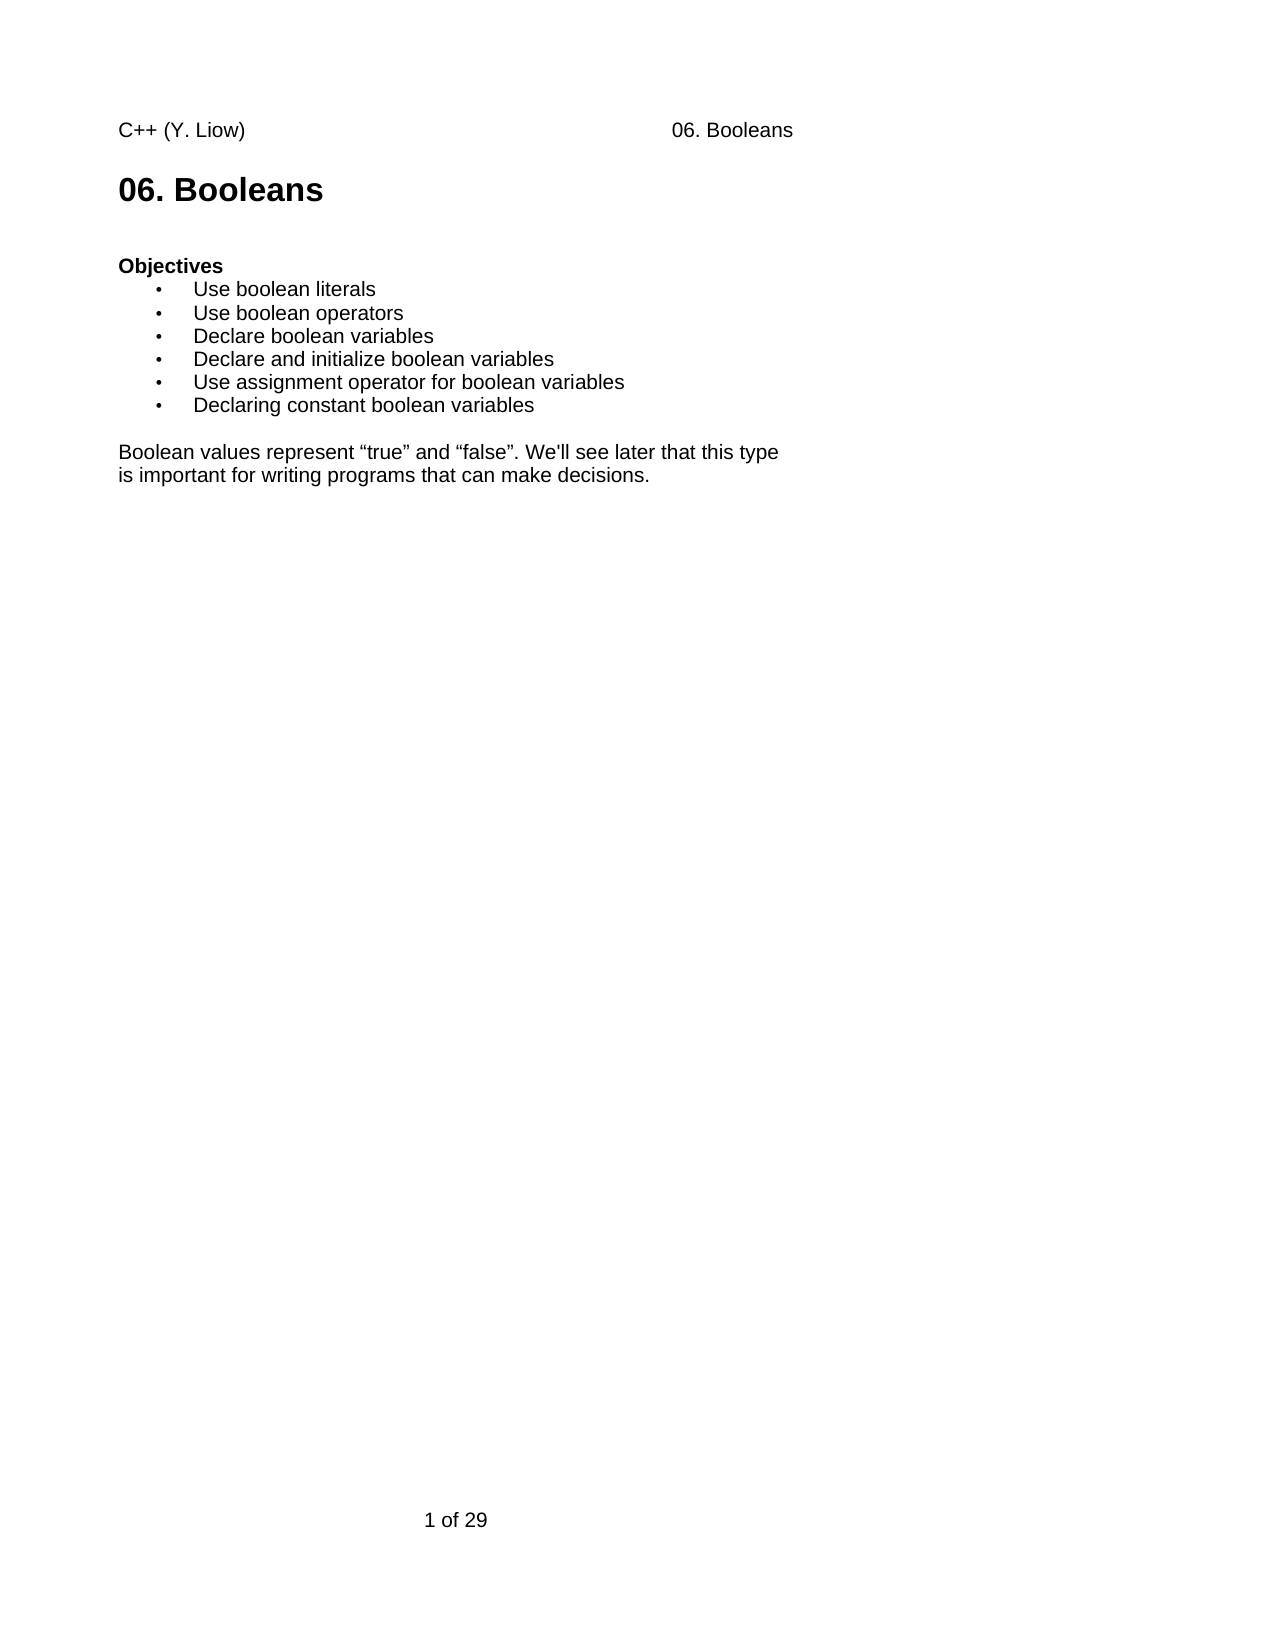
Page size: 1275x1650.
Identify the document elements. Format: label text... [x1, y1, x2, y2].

list Declare and initialize boolean variables [156, 347, 793, 371]
list Declare boolean variables [156, 324, 793, 347]
text Objectives [118, 254, 793, 278]
text Boolean values represent “true” and “false”. We'll see later that this type is important for writing programs that can make decisions. [118, 440, 793, 487]
list Declaring constant boolean variables [156, 394, 793, 417]
list Use boolean operators [156, 301, 793, 324]
list Use assignment operator for boolean variables [156, 371, 793, 394]
list Use boolean literals [156, 278, 793, 301]
text 06. Booleans [118, 171, 793, 208]
